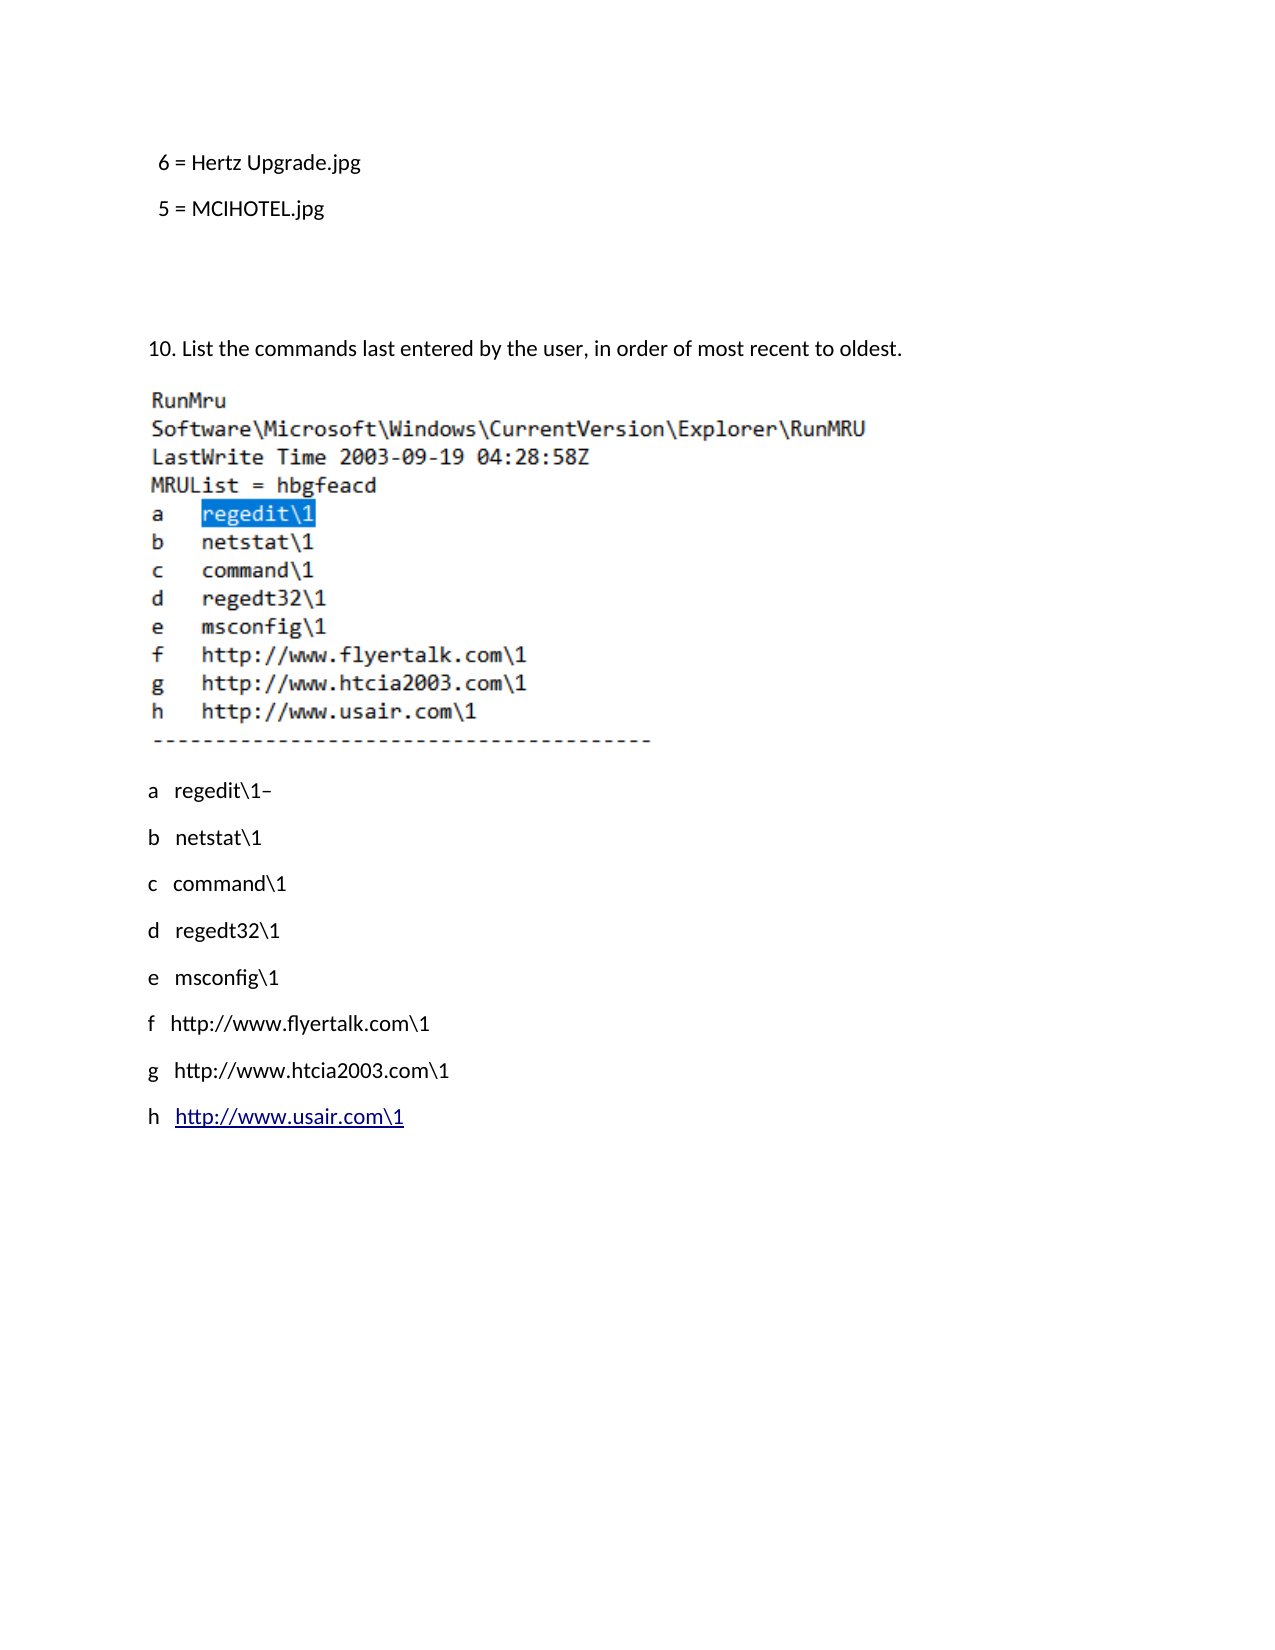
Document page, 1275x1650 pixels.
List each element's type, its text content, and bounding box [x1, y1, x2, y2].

text a regedit\1– [148, 776, 1127, 804]
text g http://www.htcia2003.com\1 [148, 1056, 1127, 1084]
text 6 = Hertz Upgrade.jpg [148, 148, 1127, 176]
text b netstat\1 [148, 823, 1127, 851]
text f http://www.flyertalk.com\1 [148, 1009, 1127, 1037]
text h http://www.usair.com\1 [148, 1102, 1127, 1130]
text 5 = MCIHOTEL.jpg [148, 194, 1127, 222]
text d regedt32\1 [148, 916, 1127, 944]
text 10. List the commands last entered by the user, in order of most recent to oldest. [148, 334, 1127, 362]
text c command\1 [148, 869, 1127, 897]
text e msconfig\1 [148, 963, 1127, 991]
